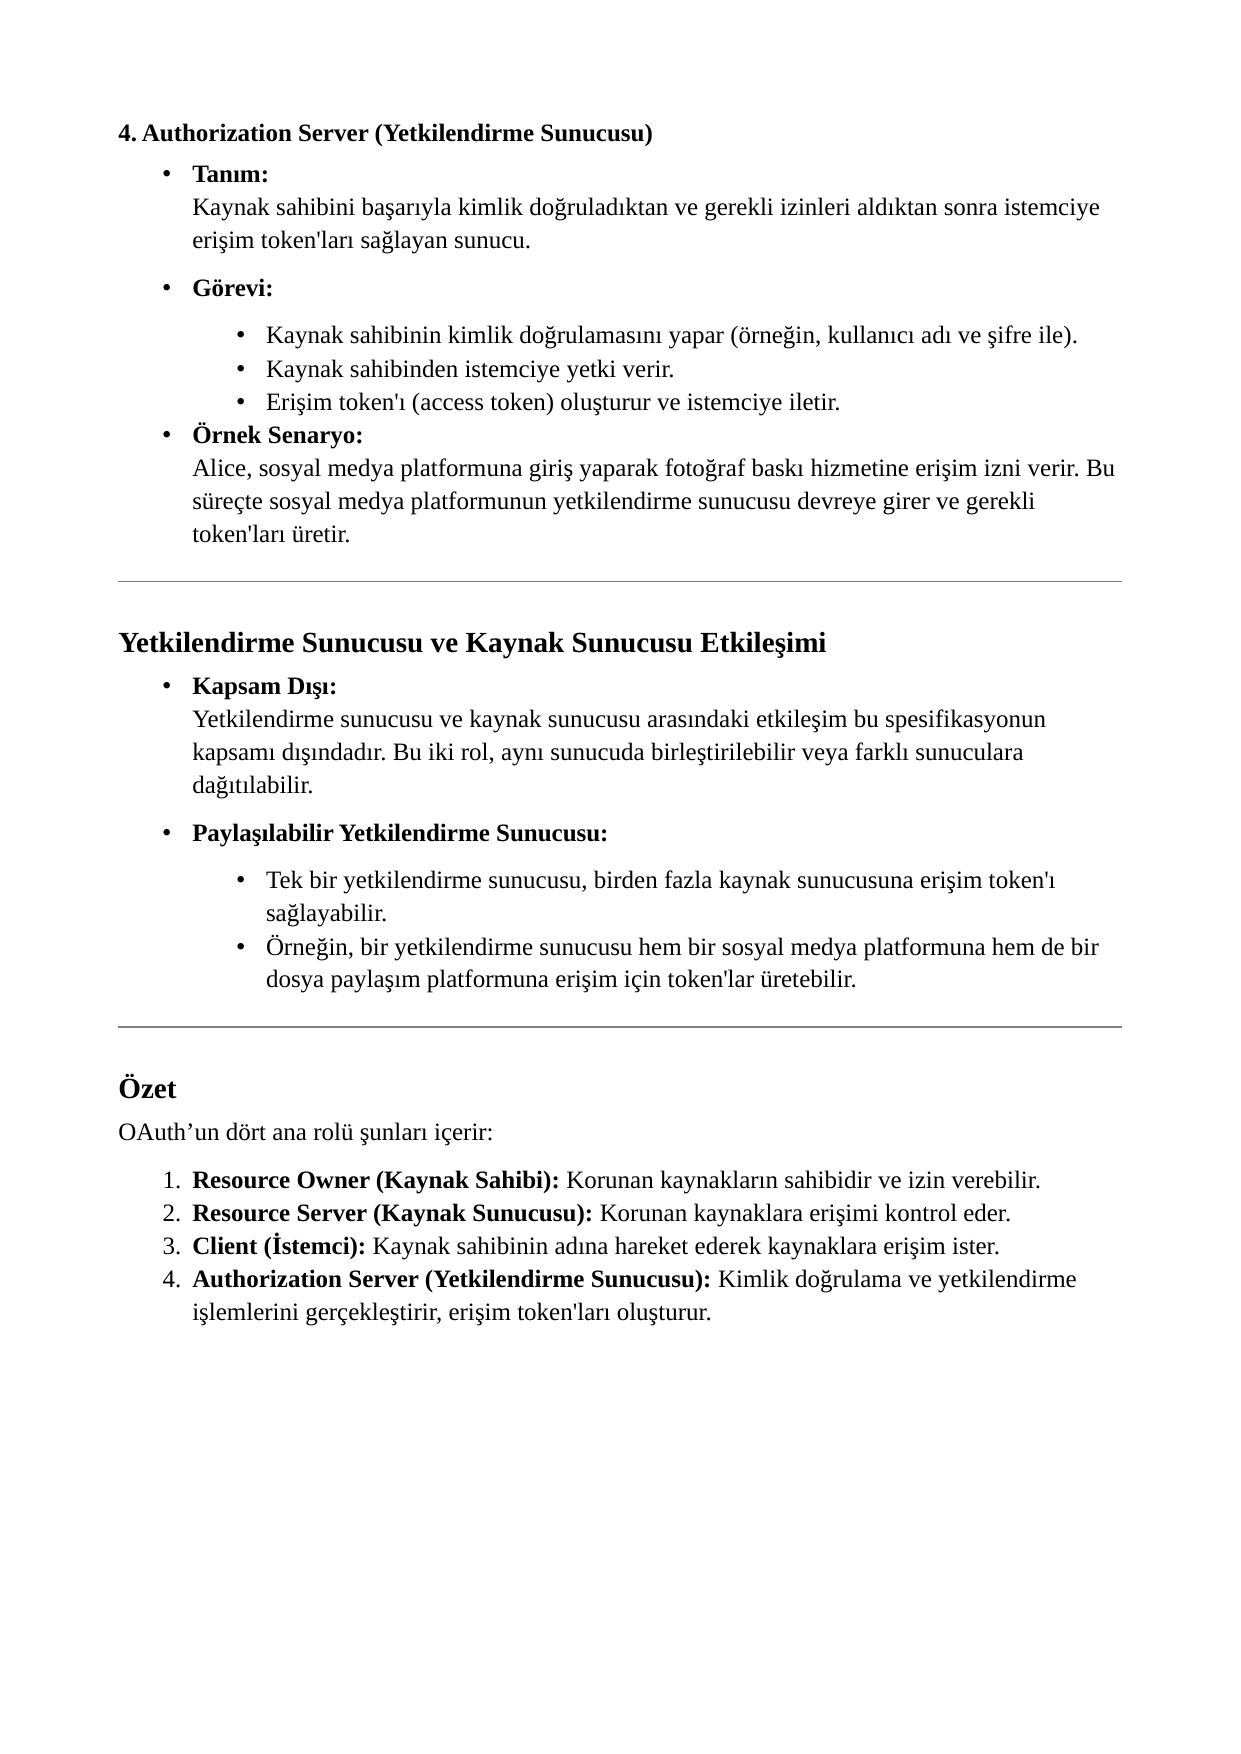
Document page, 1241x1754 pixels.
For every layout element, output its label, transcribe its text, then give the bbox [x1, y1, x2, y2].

list Authorization Server (Yetkilendirme Sunucusu): Kimlik doğrulama ve yetkilendirme işlemlerini gerçekleştirir, erişim token'ları oluşturur. [162, 1264, 1122, 1326]
subtitle 4. Authorization Server (Yetkilendirme Sunucusu) [118, 118, 1122, 147]
list Paylaşılabilir Yetkilendirme Sunucusu: [162, 818, 1122, 847]
list Tanım: Kaynak sahibini başarıyla kimlik doğruladıktan ve gerekli izinleri aldıktan sonra istemciye erişim token'ları sağlayan sunucu. [162, 159, 1122, 254]
list Görevi: [162, 273, 1122, 302]
list Kapsam Dışı: Yetkilendirme sunucusu ve kaynak sunucusu arasındaki etkileşim bu spesifikasyonun kapsamı dışındadır. Bu iki rol, aynı sunucuda birleştirilebilir veya farklı sunuculara dağıtılabilir. [162, 671, 1122, 799]
subtitle Yetkilendirme Sunucusu ve Kaynak Sunucusu Etkileşimi [118, 625, 1122, 659]
list Kaynak sahibinin kimlik doğrulamasını yapar (örneğin, kullanıcı adı ve şifre ile). [236, 321, 1122, 349]
subtitle Özet [118, 1071, 1122, 1104]
text OAuth’un dört ana rolü şunları içerir: [118, 1117, 1122, 1146]
list Örneğin, bir yetkilendirme sunucusu hem bir sosyal medya platformuna hem de bir dosya paylaşım platformuna erişim için token'lar üretebilir. [236, 932, 1122, 993]
list Tek bir yetkilendirme sunucusu, birden fazla kaynak sunucusuna erişim token'ı sağlayabilir. [236, 866, 1122, 927]
list Örnek Senaryo: Alice, sosyal medya platformuna giriş yaparak fotoğraf baskı hizmetine erişim izni verir. Bu süreçte sosyal medya platformunun yetkilendirme sunucusu devreye girer ve gerekli token'ları üretir. [162, 420, 1122, 547]
list Resource Server (Kaynak Sunucusu): Korunan kaynaklara erişimi kontrol eder. [162, 1198, 1122, 1226]
list Erişim token'ı (access token) oluşturur ve istemciye iletir. [236, 387, 1122, 415]
list Resource Owner (Kaynak Sahibi): Korunan kaynakların sahibidir ve izin verebilir. [162, 1165, 1122, 1193]
list Client (İstemci): Kaynak sahibinin adına hareket ederek kaynaklara erişim ister. [162, 1231, 1122, 1259]
list Kaynak sahibinden istemciye yetki verir. [236, 354, 1122, 382]
